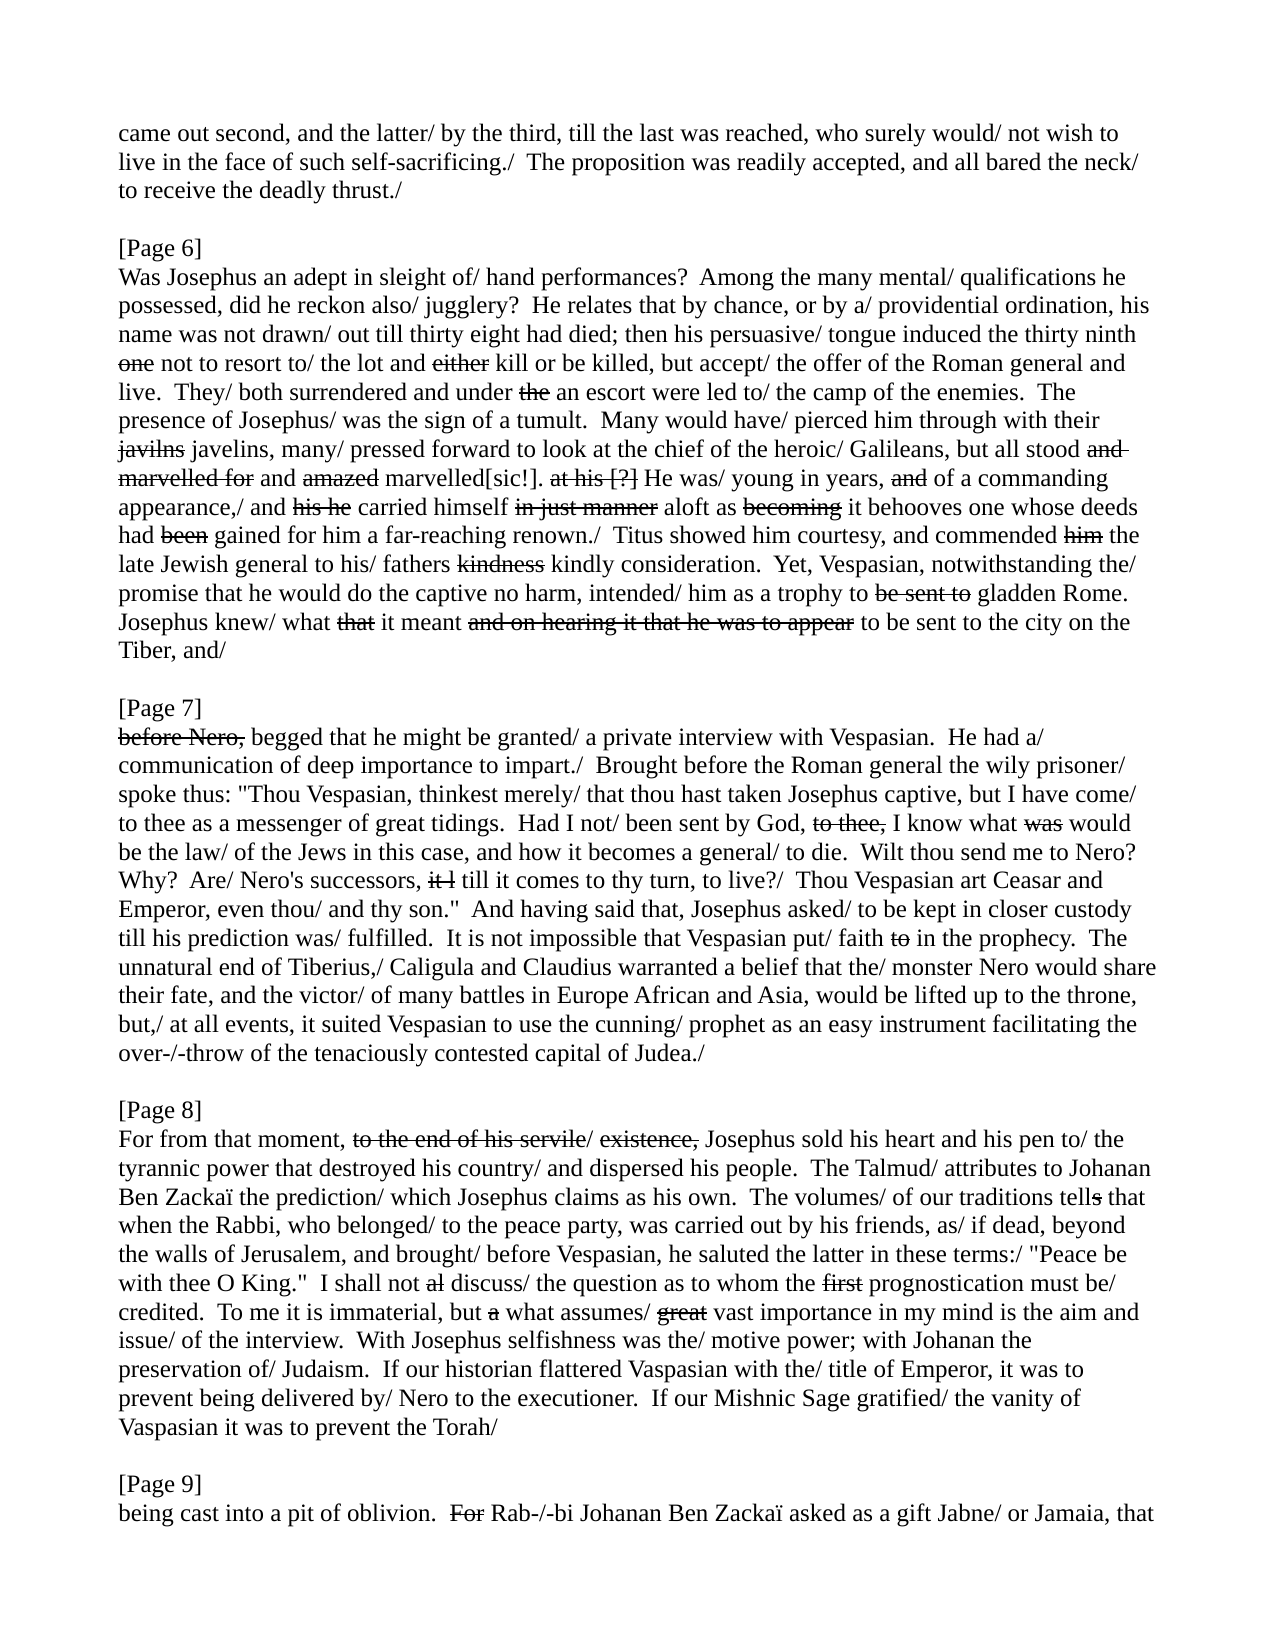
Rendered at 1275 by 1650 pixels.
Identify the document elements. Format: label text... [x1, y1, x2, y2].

text being cast into a pit of oblivion. For Rab-/-bi Johanan Ben Zackaï asked as a gift Jabne/ or Jamaia, that [118, 1498, 1157, 1527]
text before Nero, begged that he might be granted/ a private interview with Vespasian. He had a/ communication of deep importance to impart./ Brought before the Roman general the wily prisoner/ spoke thus: "Thou Vespasian, thinkest merely/ that thou hast taken Josephus captive, but I have come/ to thee as a messenger of great tidings. Had I not/ been sent by God, to thee, I know what was would be the law/ of the Jews in this case, and how it becomes a general/ to die. Wilt thou send me to Nero? Why? Are/ Nero's successors, it l till it comes to thy turn, to live?/ Thou Vespasian art Ceasar and Emperor, even thou/ and thy son." And having said that, Josephus asked/ to be kept in closer custody till his prediction was/ fulfilled. It is not impossible that Vespasian put/ faith to in the prophecy. The unnatural end of Tiberius,/ Caligula and Claudius warranted a belief that the/ monster Nero would share their fate, and the victor/ of many battles in Europe African and Asia, would be lifted up to the throne, but,/ at all events, it suited Vespasian to use the cunning/ prophet as an easy instrument facilitating the over-/-throw of the tenaciously contested capital of Judea./ [118, 722, 1157, 1067]
text For from that moment, to the end of his servile/ existence, Josephus sold his heart and his pen to/ the tyrannic power that destroyed his country/ and dispersed his people. The Talmud/ attributes to Johanan Ben Zackaï the prediction/ which Josephus claims as his own. The volumes/ of our traditions tells that when the Rabbi, who belonged/ to the peace party, was carried out by his friends, as/ if dead, beyond the walls of Jerusalem, and brought/ before Vespasian, he saluted the latter in these terms:/ "Peace be with thee O King." I shall not al discuss/ the question as to whom the first prognostication must be/ credited. To me it is immaterial, but a what assumes/ great vast importance in my mind is the aim and issue/ of the interview. With Josephus selfishness was the/ motive power; with Johanan the preservation of/ Judaism. If our historian flattered Vaspasian with the/ title of Emperor, it was to prevent being delivered by/ Nero to the executioner. If our Mishnic Sage gratified/ the vanity of Vaspasian it was to prevent the Torah/ [118, 1124, 1157, 1441]
text came out second, and the latter/ by the third, till the last was reached, who surely would/ not wish to live in the face of such self-sacrificing./ The proposition was readily accepted, and all bared the neck/ to receive the deadly thrust./ [118, 118, 1157, 204]
text [Page 9] [118, 1469, 1157, 1498]
text Was Josephus an adept in sleight of/ hand performances? Among the many mental/ qualifications he possessed, did he reckon also/ jugglery? He relates that by chance, or by a/ providential ordination, his name was not drawn/ out till thirty eight had died; then his persuasive/ tongue induced the thirty ninth one not to resort to/ the lot and either kill or be killed, but accept/ the offer of the Roman general and live. They/ both surrendered and under the an escort were led to/ the camp of the enemies. The presence of Josephus/ was the sign of a tumult. Many would have/ pierced him through with their javilns javelins, many/ pressed forward to look at the chief of the heroic/ Galileans, but all stood and marvelled for and amazed marvelled[sic!]. at his [?] He was/ young in years, and of a commanding appearance,/ and his he carried himself in just manner aloft as becoming it behooves one whose deeds had been gained for him a far-reaching renown./ Titus showed him courtesy, and commended him the late Jewish general to his/ fathers kindness kindly consideration. Yet, Vespasian, notwithstanding the/ promise that he would do the captive no harm, intended/ him as a trophy to be sent to gladden Rome. Josephus knew/ what that it meant and on hearing it that he was to appear to be sent to the city on the Tiber, and/ [118, 262, 1157, 664]
text [Page 8] [118, 1096, 1157, 1124]
text [Page 6] [118, 233, 1157, 262]
text [Page 7] [118, 693, 1157, 722]
